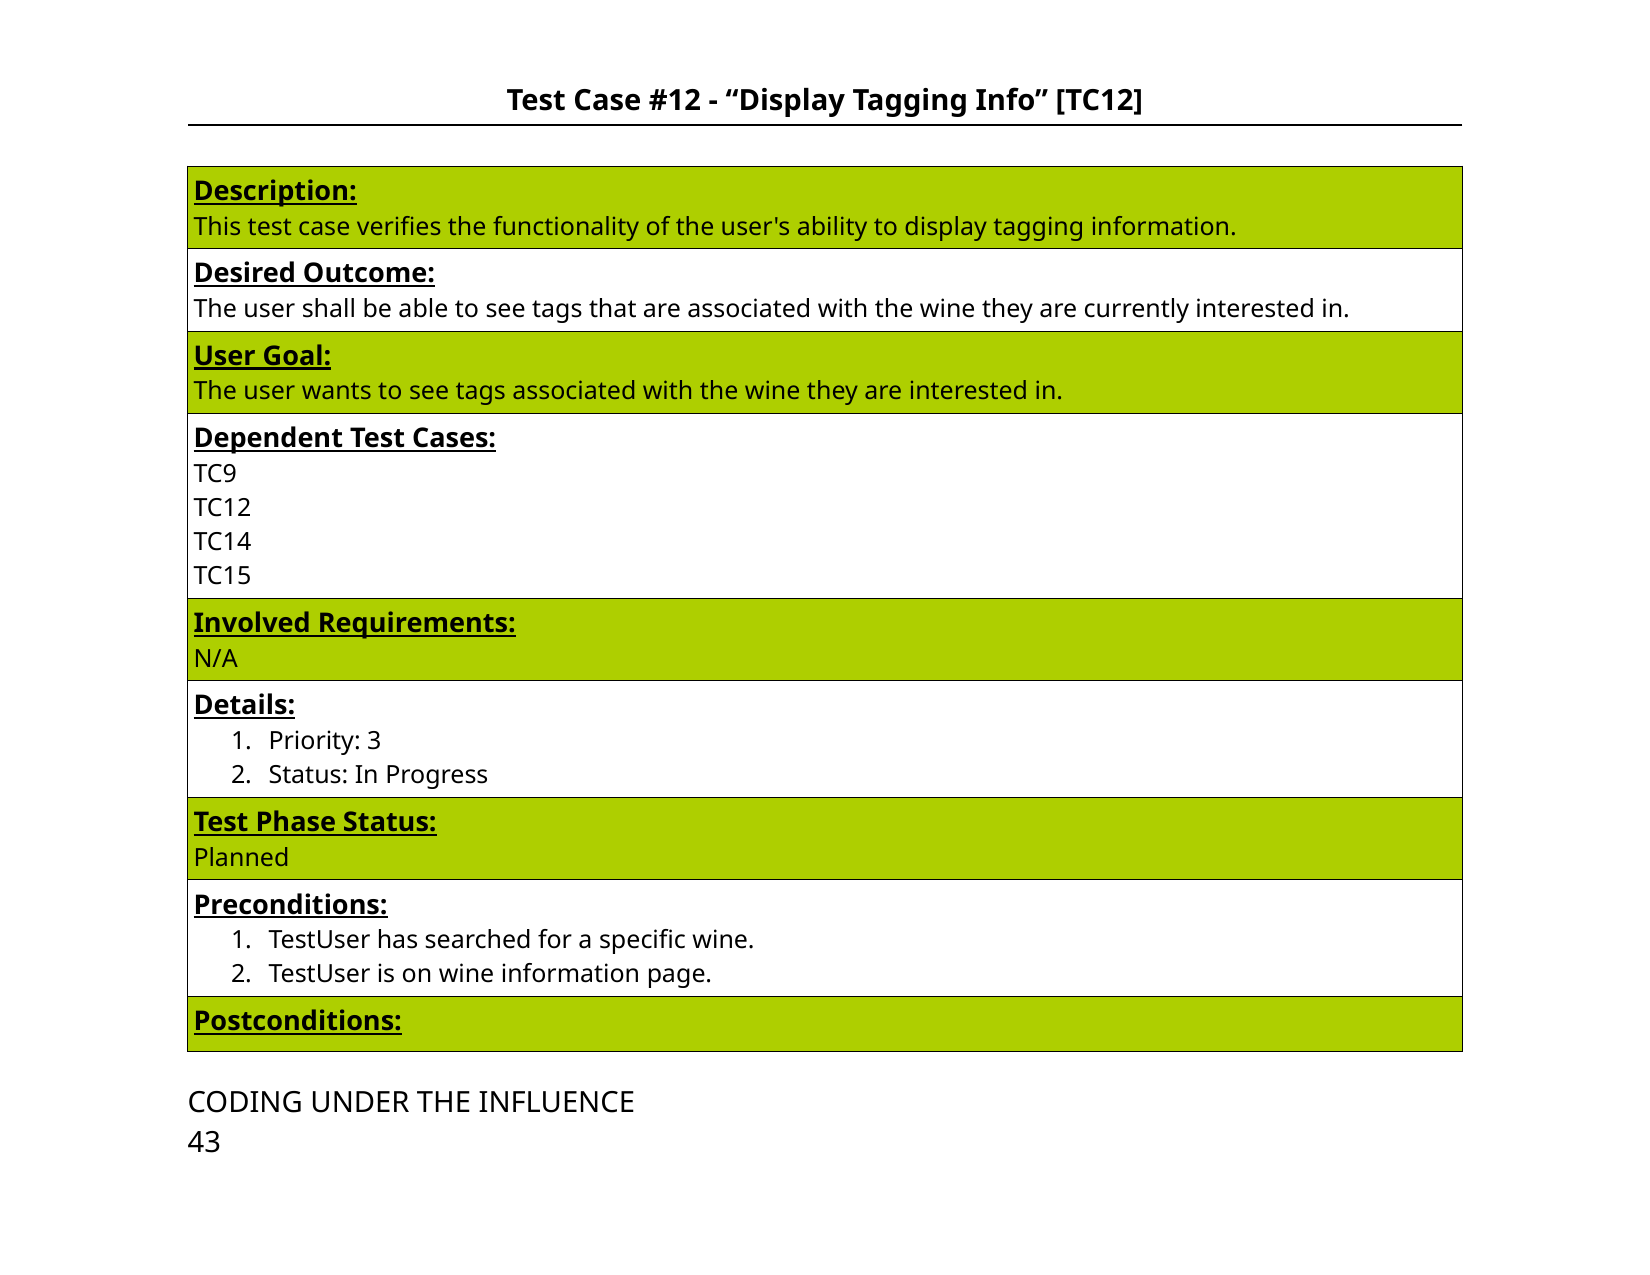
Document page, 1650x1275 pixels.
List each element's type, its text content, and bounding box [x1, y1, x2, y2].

table_cell Involved Requirements: N/A [188, 599, 1462, 680]
table_cell Postconditions: TestUser is able to see tags associated with the specific wine. [188, 997, 1462, 1051]
table_header Description: This test case verifies the functionality of the user's ability to display tagging information. [188, 167, 1462, 248]
table_cell Test Phase Status: Planned [188, 798, 1462, 879]
table_cell Dependent Test Cases: TC9 TC12 TC14 TC15 [188, 414, 1462, 598]
text Test Case #12 - “Display Tagging Info” [TC12] [187, 75, 1462, 126]
table_cell User Goal: The user wants to see tags associated with the wine they are interested in. [188, 332, 1462, 413]
table_cell Desired Outcome: The user shall be able to see tags that are associated with the wine they are currently interested in. [188, 249, 1462, 331]
table_cell Preconditions: TestUser has searched for a specific wine. TestUser is on wine information page. [188, 880, 1462, 996]
table_cell Details: Priority: 3 Status: In Progress [188, 681, 1462, 797]
